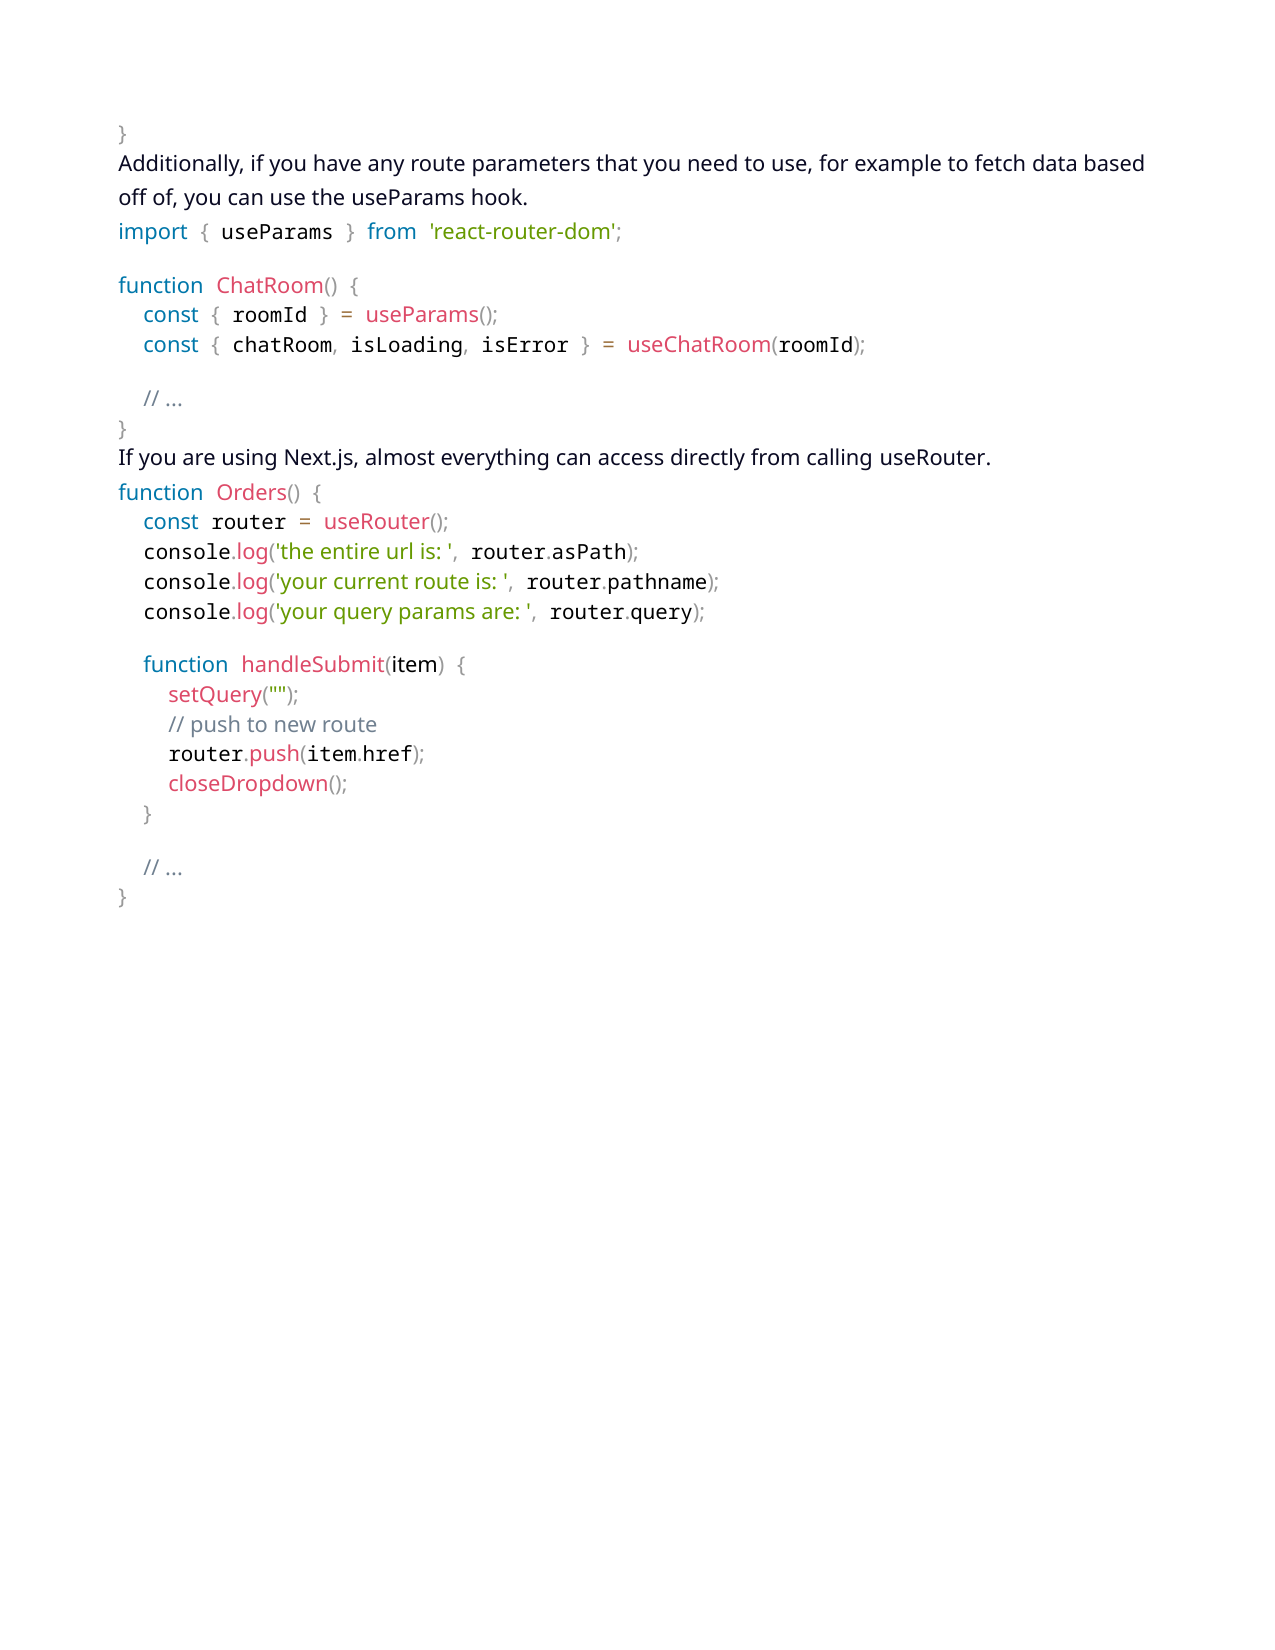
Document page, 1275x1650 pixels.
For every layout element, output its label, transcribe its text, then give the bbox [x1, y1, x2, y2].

text } [118, 798, 1157, 828]
text } [118, 118, 1157, 148]
text // ... [118, 851, 1157, 881]
text Additionally, if you have any route parameters that you need to use, for example to fetch data based off of, you can use the useParams hook. [118, 148, 1157, 212]
text console.log('your current route is: ', router.pathname); [118, 566, 1157, 596]
text console.log('your query params are: ', router.query); [118, 596, 1157, 625]
text import { useParams } from 'react-router-dom'; [118, 216, 1157, 246]
text If you are using Next.js, almost everything can access directly from calling useRouter. [118, 442, 1157, 472]
text console.log('the entire url is: ', router.asPath); [118, 536, 1157, 566]
text function ChatRoom() { [118, 270, 1157, 299]
text // ... [118, 383, 1157, 412]
text // push to new route [118, 709, 1157, 738]
text const { roomId } = useParams(); [118, 299, 1157, 329]
text function handleSubmit(item) { [118, 649, 1157, 679]
text } [118, 881, 1157, 911]
text router.push(item.href); [118, 738, 1157, 768]
text function Orders() { [118, 476, 1157, 506]
text const router = useRouter(); [118, 506, 1157, 536]
text closeDropdown(); [118, 768, 1157, 798]
text } [118, 412, 1157, 442]
text setQuery(""); [118, 679, 1157, 709]
text const { chatRoom, isLoading, isError } = useChatRoom(roomId); [118, 329, 1157, 359]
